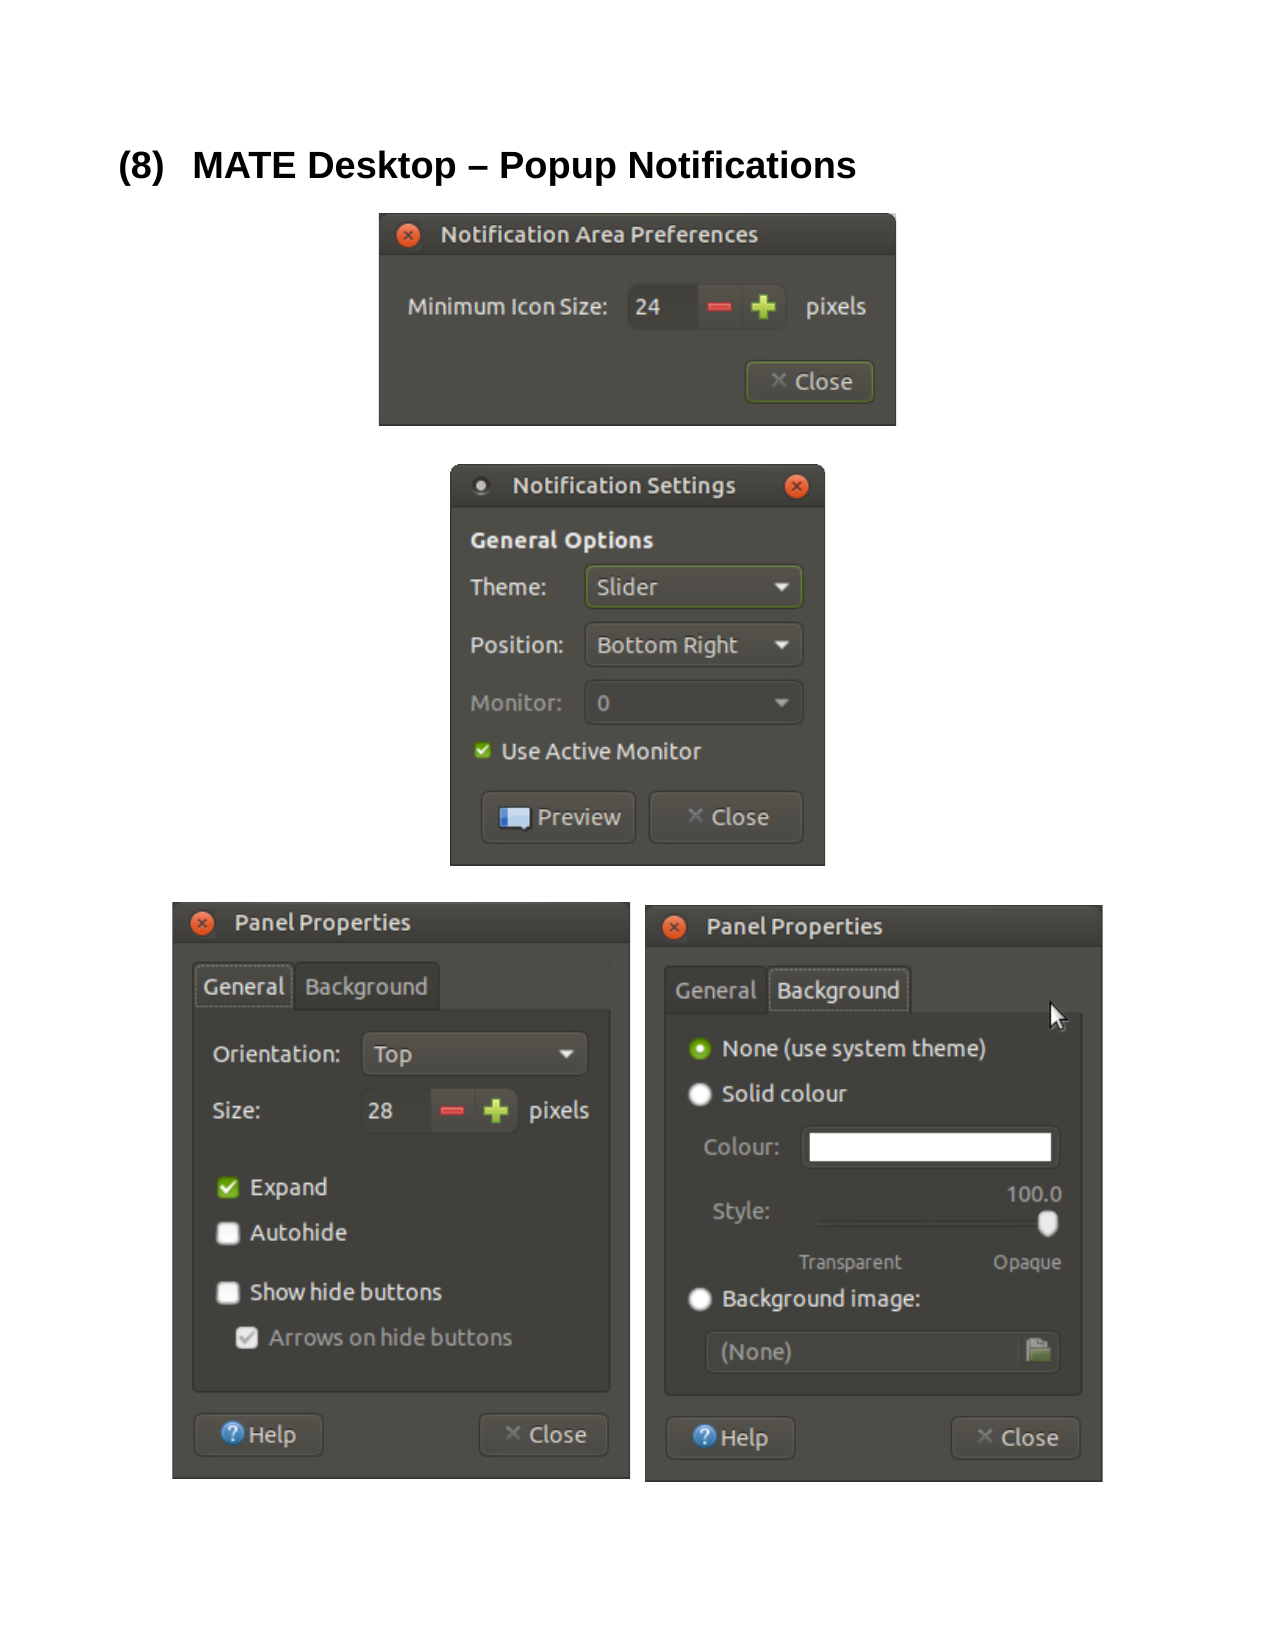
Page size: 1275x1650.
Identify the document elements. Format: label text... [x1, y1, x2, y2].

picture [172, 902, 631, 1479]
subtitle MATE Desktop – Popup Notifications [118, 143, 1157, 187]
picture [450, 464, 826, 866]
picture [645, 905, 1103, 1482]
picture [378, 213, 897, 426]
